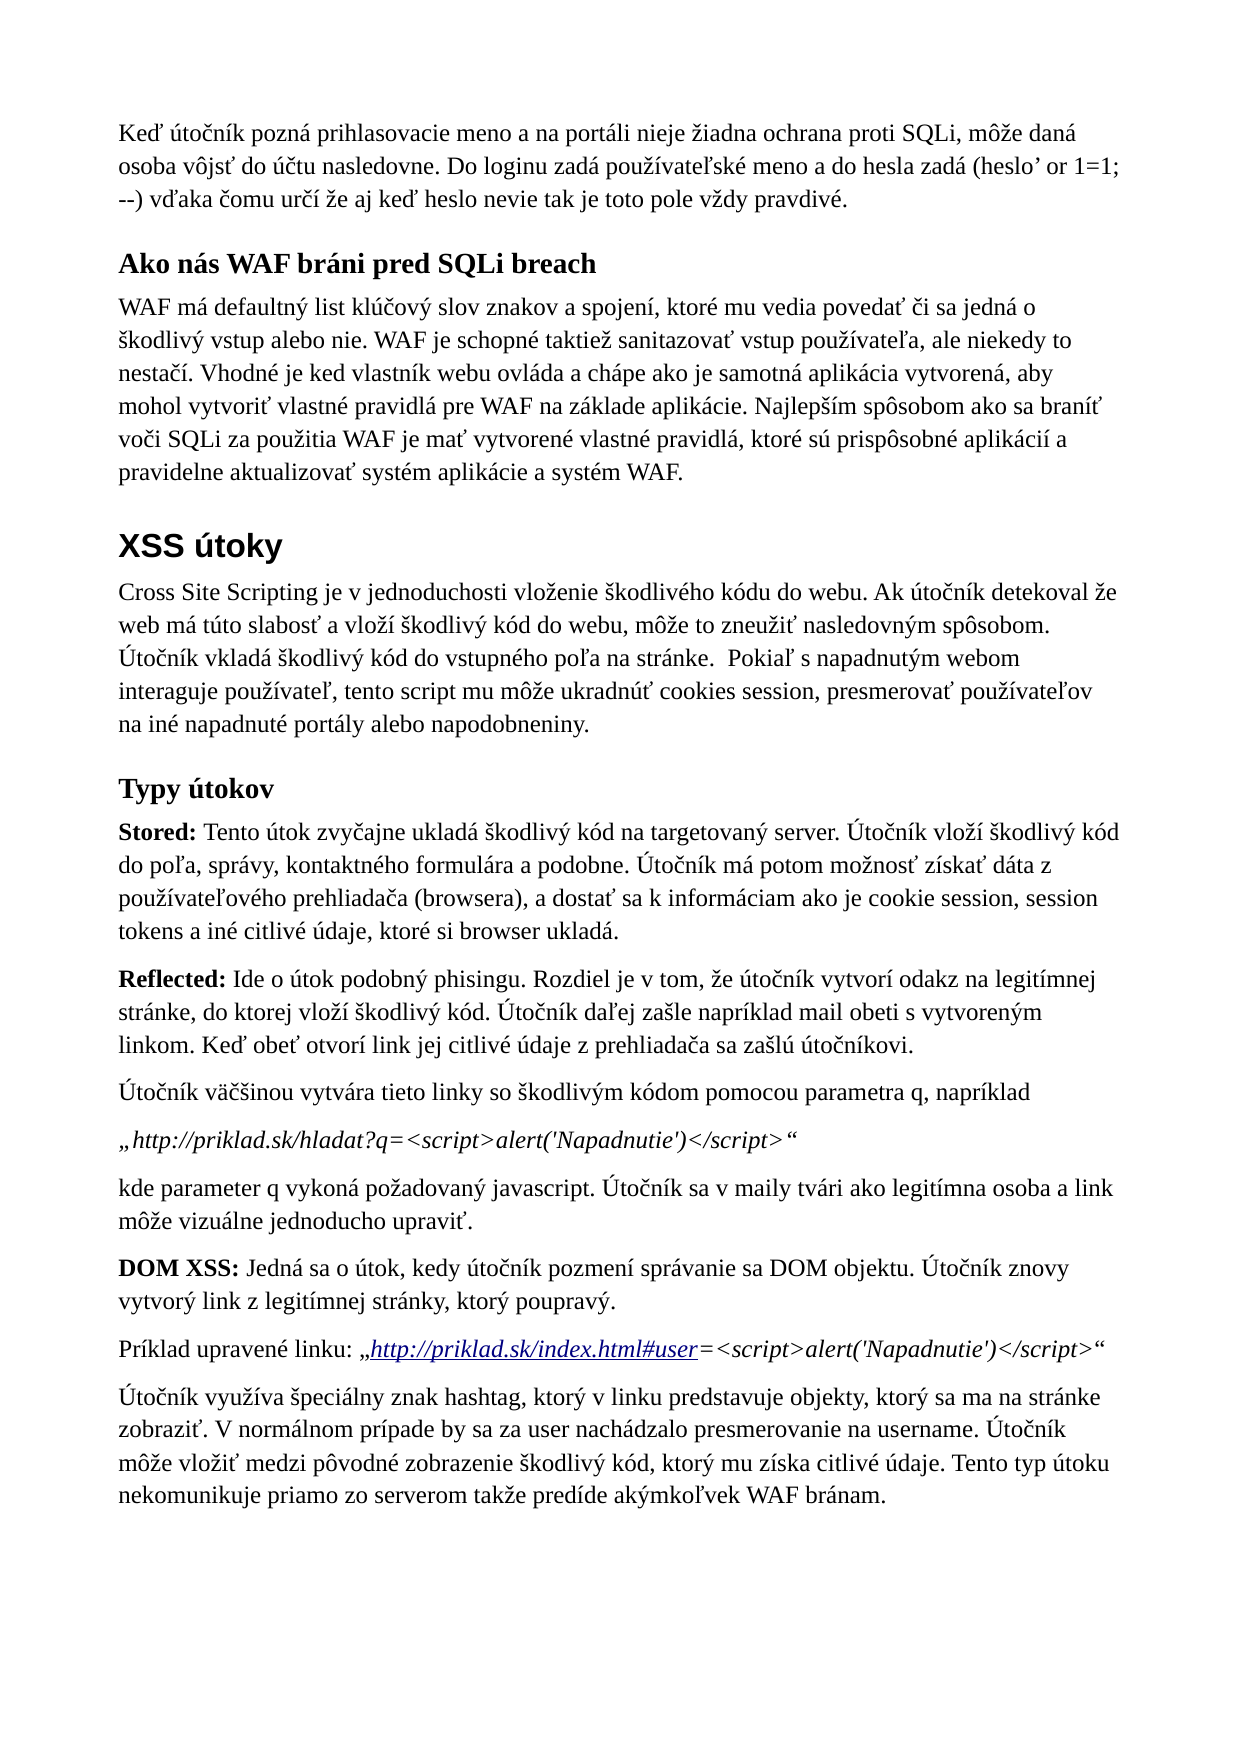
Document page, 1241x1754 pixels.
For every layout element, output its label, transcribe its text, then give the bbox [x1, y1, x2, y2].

subtitle XSS útoky [118, 526, 1122, 564]
subtitle Typy útokov [118, 771, 1122, 805]
text Príklad upravené linku: „http://priklad.sk/index.html#user=<script>alert('Napadnutie')</script>“ [118, 1334, 1122, 1363]
text Útočník využíva špeciálny znak hashtag, ktorý v linku predstavuje objekty, ktorý sa ma na stránke zobraziť. V normálnom prípade by sa za user nachádzalo presmerovanie na username. Útočník môže vložiť medzi pôvodné zobrazenie škodlivý kód, ktorý mu získa citlivé údaje. Tento typ útoku nekomunikuje priamo zo serverom takže predíde akýmkoľvek WAF bránam. [118, 1382, 1122, 1509]
text DOM XSS: Jedná sa o útok, kedy útočník pozmení správanie sa DOM objektu. Útočník znovy vytvorý link z legitímnej stránky, ktorý poupravý. [118, 1253, 1122, 1315]
text „http://priklad.sk/hladat?q=<script>alert('Napadnutie')</script>“ [118, 1125, 1122, 1154]
text WAF má defaultný list klúčový slov znakov a spojení, ktoré mu vedia povedať či sa jedná o škodlivý vstup alebo nie. WAF je schopné taktiež sanitazovať vstup používateľa, ale niekedy to nestačí. Vhodné je ked vlastník webu ovláda a chápe ako je samotná aplikácia vytvorená, aby mohol vytvoriť vlastné pravidlá pre WAF na základe aplikácie. Najlepším spôsobom ako sa braníť voči SQLi za použitia WAF je mať vytvorené vlastné pravidlá, ktoré sú prispôsobné aplikácií a pravidelne aktualizovať systém aplikácie a systém WAF. [118, 292, 1122, 486]
text Cross Site Scripting je v jednoduchosti vloženie škodlivého kódu do webu. Ak útočník detekoval že web má túto slabosť a vloží škodlivý kód do webu, môže to zneužiť nasledovným spôsobom. Útočník vkladá škodlivý kód do vstupného poľa na stránke. Pokiaľ s napadnutým webom interaguje používateľ, tento script mu môže ukradnúť cookies session, presmerovať používateľov na iné napadnuté portály alebo napodobneniny. [118, 577, 1122, 738]
text kde parameter q vykoná požadovaný javascript. Útočník sa v maily tvári ako legitímna osoba a link môže vizuálne jednoducho upraviť. [118, 1173, 1122, 1234]
text Stored: Tento útok zvyčajne ukladá škodlivý kód na targetovaný server. Útočník vloží škodlivý kód do poľa, správy, kontaktného formulára a podobne. Útočník má potom možnosť získať dáta z používateľového prehliadača (browsera), a dostať sa k informáciam ako je cookie session, session tokens a iné citlivé údaje, ktoré si browser ukladá. [118, 817, 1122, 945]
text Reflected: Ide o útok podobný phisingu. Rozdiel je v tom, že útočník vytvorí odakz na legitímnej stránke, do ktorej vloží škodlivý kód. Útočník daľej zašle napríklad mail obeti s vytvoreným linkom. Keď obeť otvorí link jej citlivé údaje z prehliadača sa zašlú útočníkovi. [118, 964, 1122, 1059]
text Útočník väčšinou vytvára tieto linky so škodlivým kódom pomocou parametra q, napríklad [118, 1077, 1122, 1106]
subtitle Ako nás WAF bráni pred SQLi breach [118, 246, 1122, 280]
text Keď útočník pozná prihlasovacie meno a na portáli nieje žiadna ochrana proti SQLi, môže daná osoba vôjsť do účtu nasledovne. Do loginu zadá používateľské meno a do hesla zadá (heslo’ or 1=1; --) vďaka čomu určí že aj keď heslo nevie tak je toto pole vždy pravdivé. [118, 118, 1122, 213]
